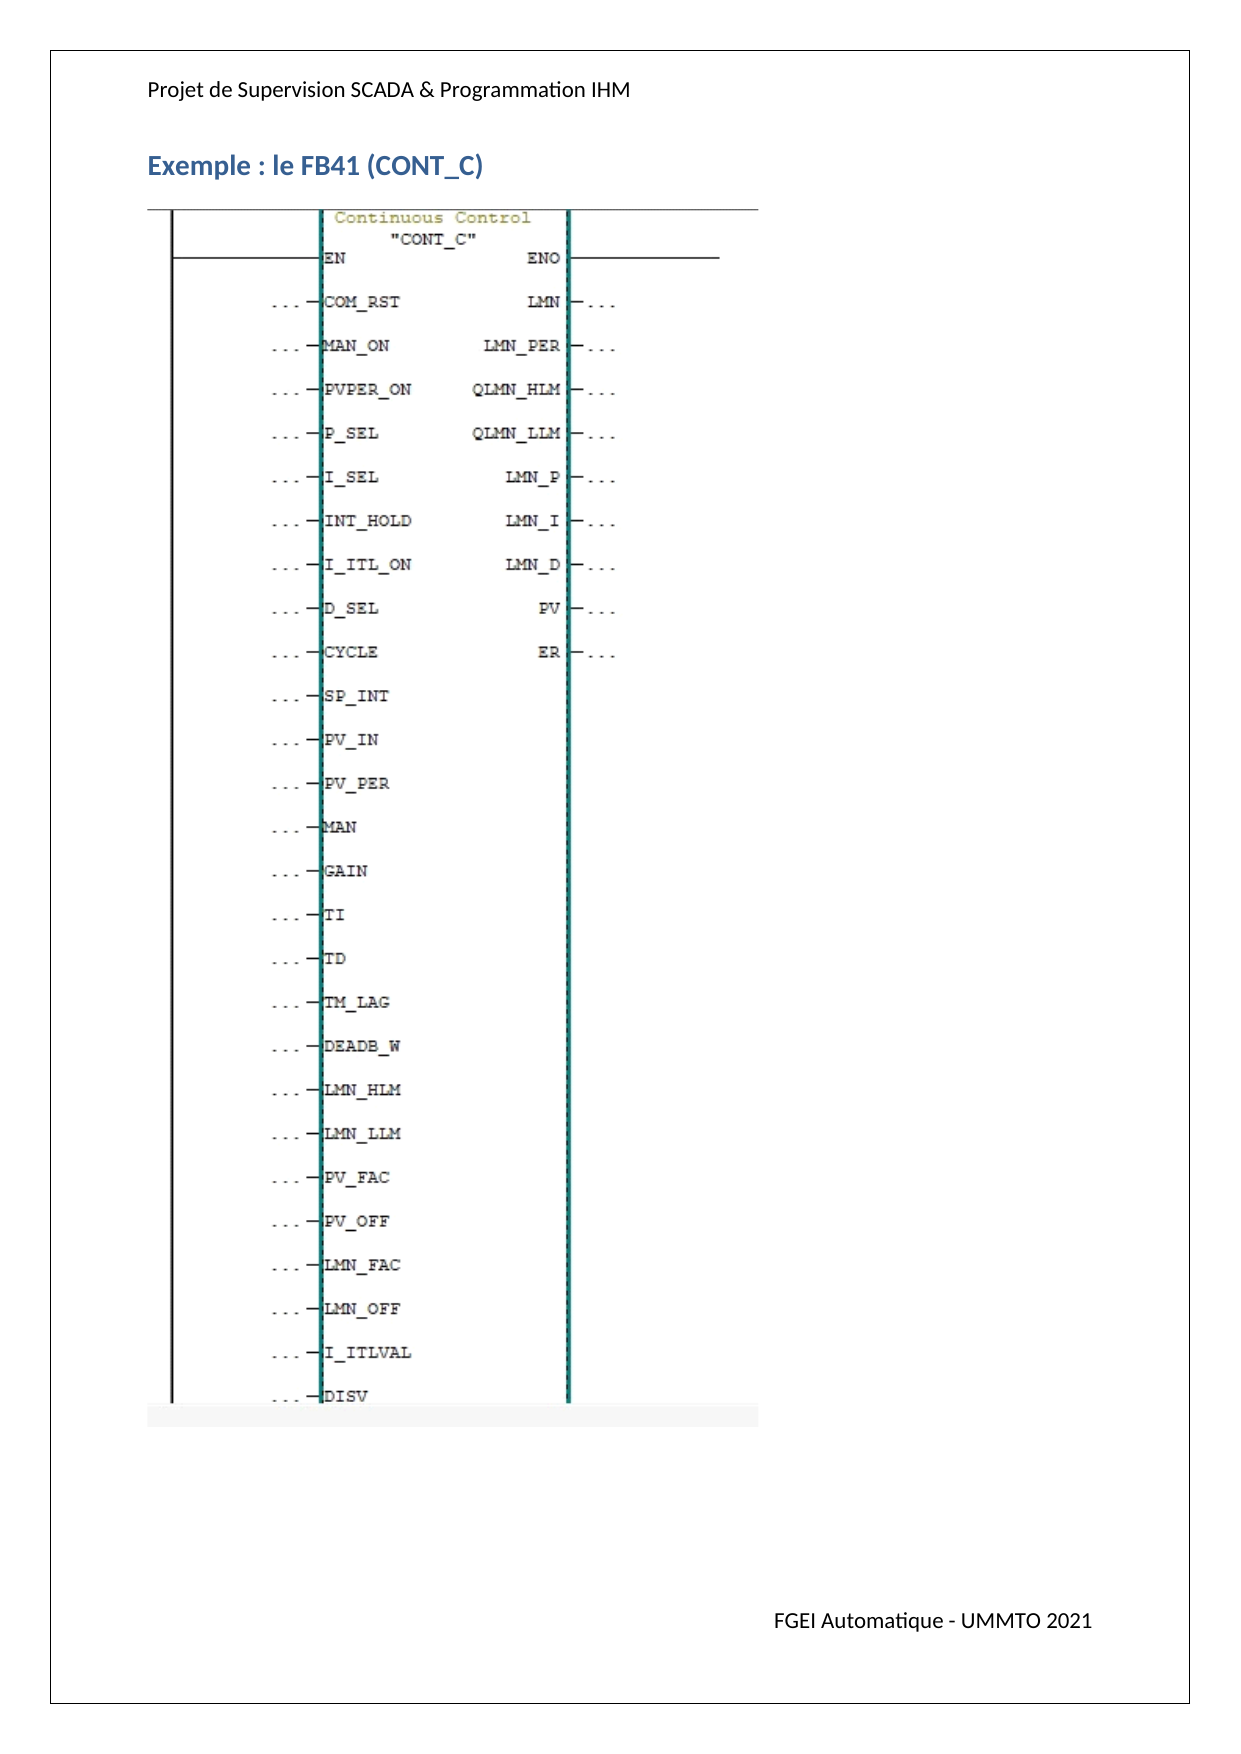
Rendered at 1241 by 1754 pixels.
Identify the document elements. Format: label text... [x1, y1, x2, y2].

text Exemple : le FB41 (CONT_C) [147, 147, 1093, 183]
